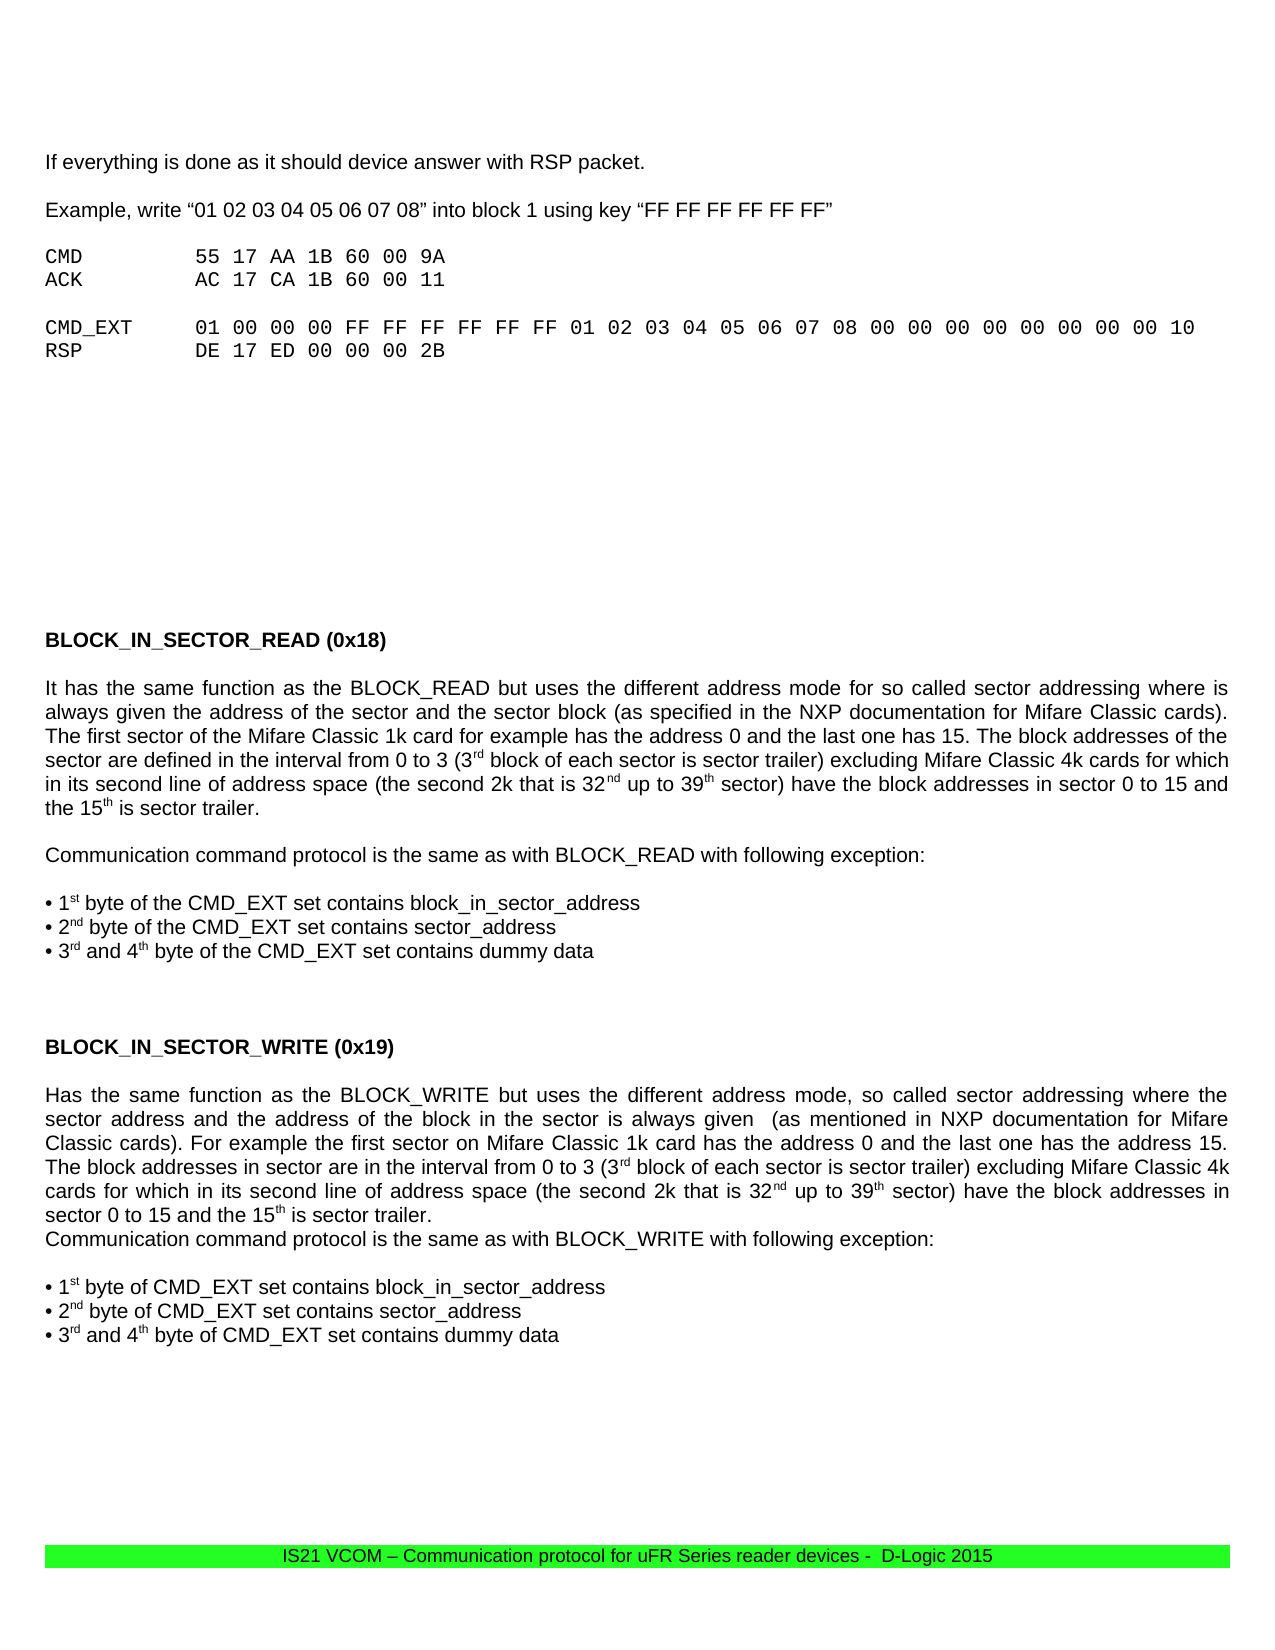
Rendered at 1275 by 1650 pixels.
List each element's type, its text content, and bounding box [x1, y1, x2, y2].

text • 1st byte of the CMD_EXT set contains block_in_sector_address [45, 891, 1230, 915]
text • 1st byte of CMD_EXT set contains block_in_sector_address [45, 1274, 1230, 1298]
text ACK AC 17 CA 1B 60 00 11 [45, 269, 1230, 293]
text RSP DE 17 ED 00 00 00 2B [45, 340, 1230, 364]
text Has the same function as the BLOCK_WRITE but uses the different address mode, so called sector addressing where the sector address and the address of the block in the sector is always given (as mentioned in NXP documentation for Mifare Classic cards). For example the first sector on Mifare Classic 1k card has the address 0 and the last one has the address 15. The block addresses in sector are in the interval from 0 to 3 (3rd block of each sector is sector trailer) excluding Mifare Classic 4k cards for which in its second line of address space (the second 2k that is 32nd up to 39th sector) have the block addresses in sector 0 to 15 and the 15th is sector trailer. [45, 1083, 1230, 1227]
text If everything is done as it should device answer with RSP packet. [45, 150, 1230, 174]
text It has the same function as the BLOCK_READ but uses the different address mode for so called sector addressing where is always given the address of the sector and the sector block (as specified in the NXP documentation for Mifare Classic cards). The first sector of the Mifare Classic 1k card for example has the address 0 and the last one has 15. The block addresses of the sector are defined in the interval from 0 to 3 (3rd block of each sector is sector trailer) excluding Mifare Classic 4k cards for which in its second line of address space (the second 2k that is 32nd up to 39th sector) have the block addresses in sector 0 to 15 and the 15th is sector trailer. [45, 676, 1230, 819]
text Communication command protocol is the same as with BLOCK_WRITE with following exception: [45, 1227, 1230, 1251]
text CMD 55 17 AA 1B 60 00 9A [45, 246, 1230, 269]
text • 3rd and 4th byte of the CMD_EXT set contains dummy data [45, 939, 1230, 963]
text Communication command protocol is the same as with BLOCK_READ with following exception: [45, 843, 1230, 867]
text Example, write “01 02 03 04 05 06 07 08” into block 1 using key “FF FF FF FF FF FF” [45, 198, 1230, 222]
text BLOCK_IN_SECTOR_WRITE (0x19) [45, 1035, 1230, 1059]
text BLOCK_IN_SECTOR_READ (0x18) [45, 628, 1230, 652]
text • 2nd byte of the CMD_EXT set contains sector_address [45, 915, 1230, 939]
text CMD_EXT 01 00 00 00 FF FF FF FF FF FF 01 02 03 04 05 06 07 08 00 00 00 00 00 00 00 00 10 [45, 317, 1230, 340]
text • 3rd and 4th byte of CMD_EXT set contains dummy data [45, 1322, 1230, 1346]
text • 2nd byte of CMD_EXT set contains sector_address [45, 1298, 1230, 1322]
